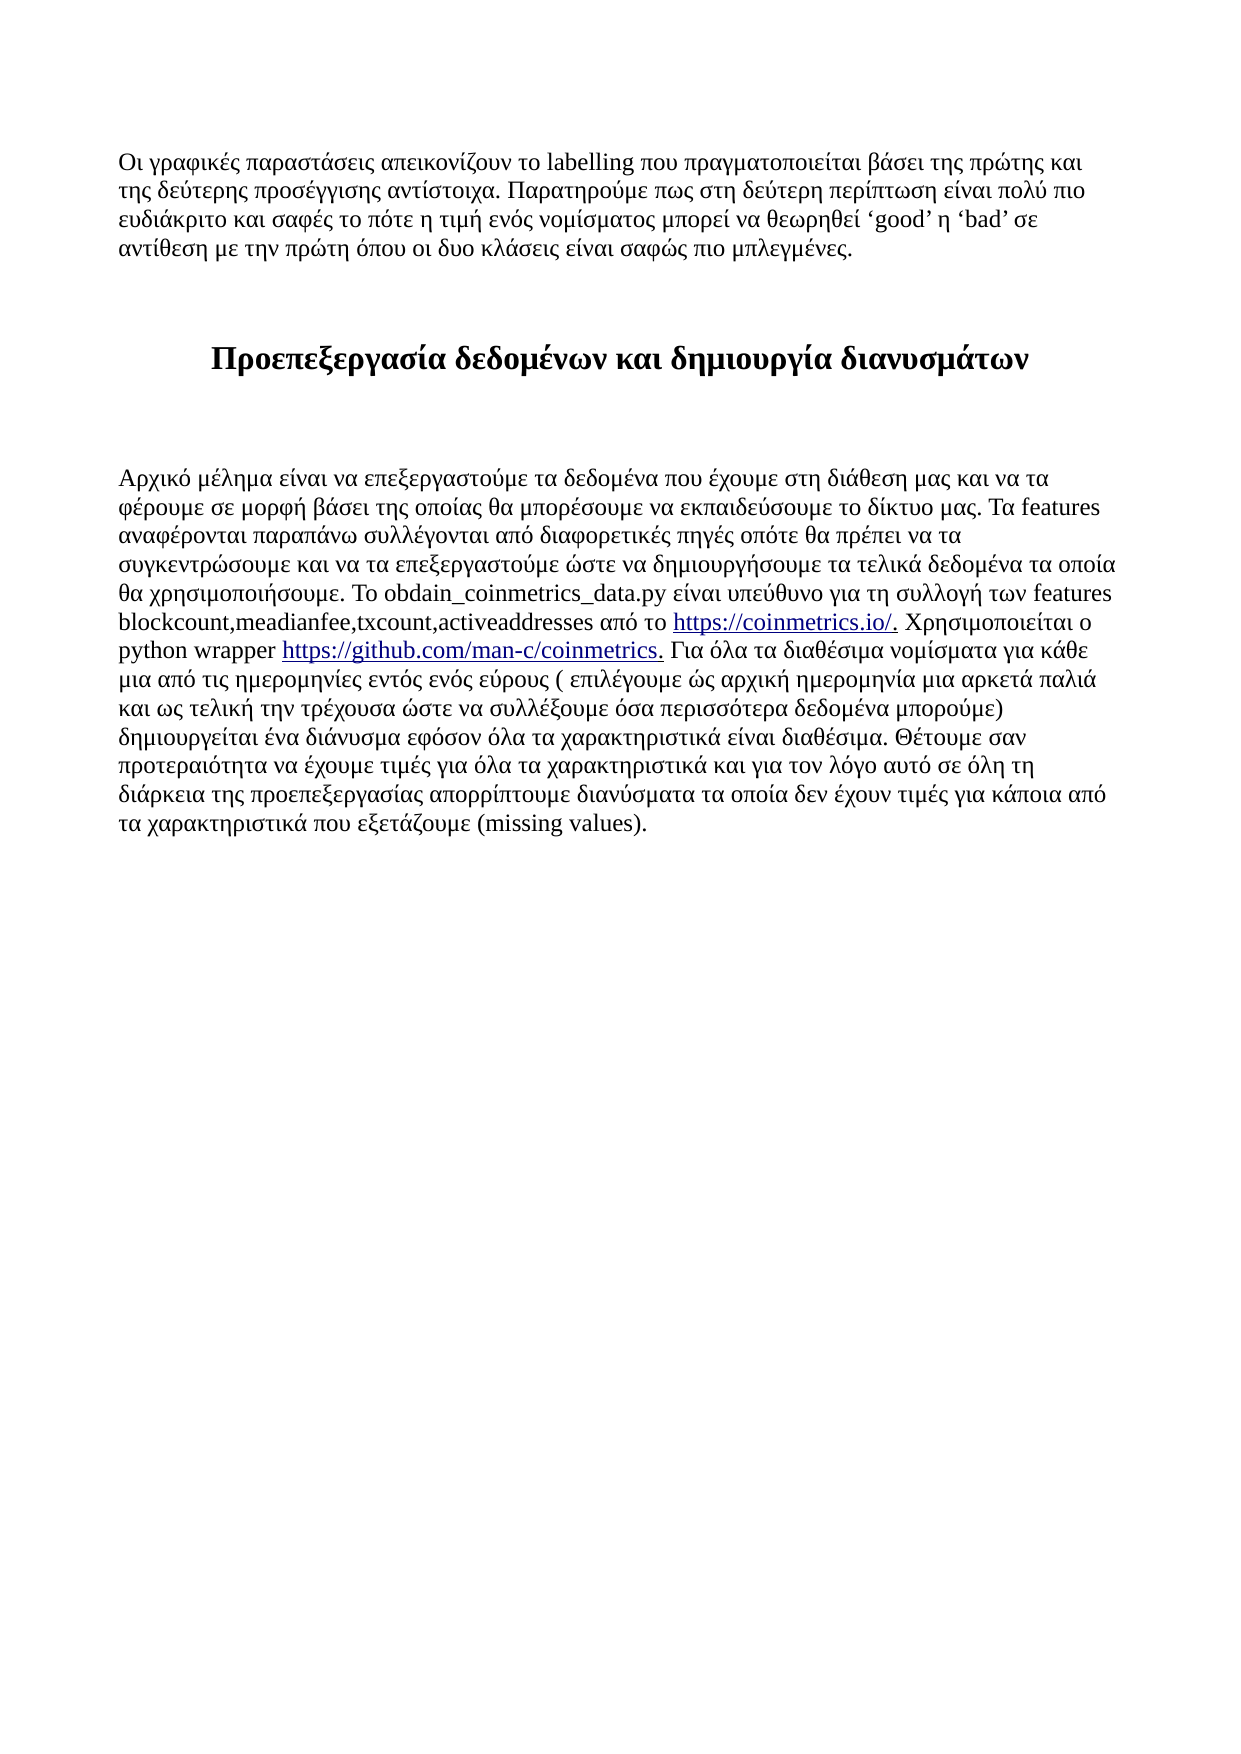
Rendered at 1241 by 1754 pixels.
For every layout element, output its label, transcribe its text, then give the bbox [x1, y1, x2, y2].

text Οι γραφικές παραστάσεις απεικονίζουν το labelling που πραγματοποιείται βάσει της πρώτης και της δεύτερης προσέγγισης αντίστοιχα. Παρατηρούμε πως στη δεύτερη περίπτωση είναι πολύ πιο ευδιάκριτο και σαφές το πότε η τιμή ενός νομίσματος μπορεί να θεωρηθεί ‘good’ η ‘bad’ σε αντίθεση με την πρώτη όπου οι δυο κλάσεις είναι σαφώς πιο μπλεγμένες. [118, 147, 1122, 262]
text Αρχικό μέλημα είναι να επεξεργαστούμε τα δεδομένα που έχουμε στη διάθεση μας και να τα φέρουμε σε μορφή βάσει της οποίας θα μπορέσουμε να εκπαιδεύσουμε το δίκτυο μας. Τα features αναφέρονται παραπάνω συλλέγονται από διαφορετικές πηγές οπότε θα πρέπει να τα συγκεντρώσουμε και να τα επεξεργαστούμε ώστε να δημιουργήσουμε τα τελικά δεδομένα τα οποία θα χρησιμοποιήσουμε. To obdain_coinmetrics_data.py είναι υπεύθυνο για τη συλλογή των features [118, 463, 1122, 607]
text Προεπεξεργασία δεδομένων και δημιουργία διανυσμάτων [118, 338, 1122, 377]
text blockcount,meadianfee,txcount,activeaddresses από το https://coinmetrics.io/. Χρησιμοποιείται ο python wrapper https://github.com/man-c/coinmetrics. Για όλα τα διαθέσιμα νομίσματα για κάθε μια από τις ημερομηνίες εντός ενός εύρους ( επιλέγουμε ώς αρχική ημερομηνία μια αρκετά παλιά και ως τελική την τρέχουσα ώστε να συλλέξουμε όσα περισσότερα δεδομένα μπορούμε) δημιουργείται ένα διάνυσμα εφόσον όλα τα χαρακτηριστικά είναι διαθέσιμα. Θέτουμε σαν προτεραιότητα να έχουμε τιμές για όλα τα χαρακτηριστικά και για τον λόγο αυτό σε όλη τη διάρκεια της προεπεξεργασίας απορρίπτουμε διανύσματα τα οποία δεν έχουν τιμές για κάποια από τα χαρακτηριστικά που εξετάζουμε (missing values). [118, 607, 1122, 837]
